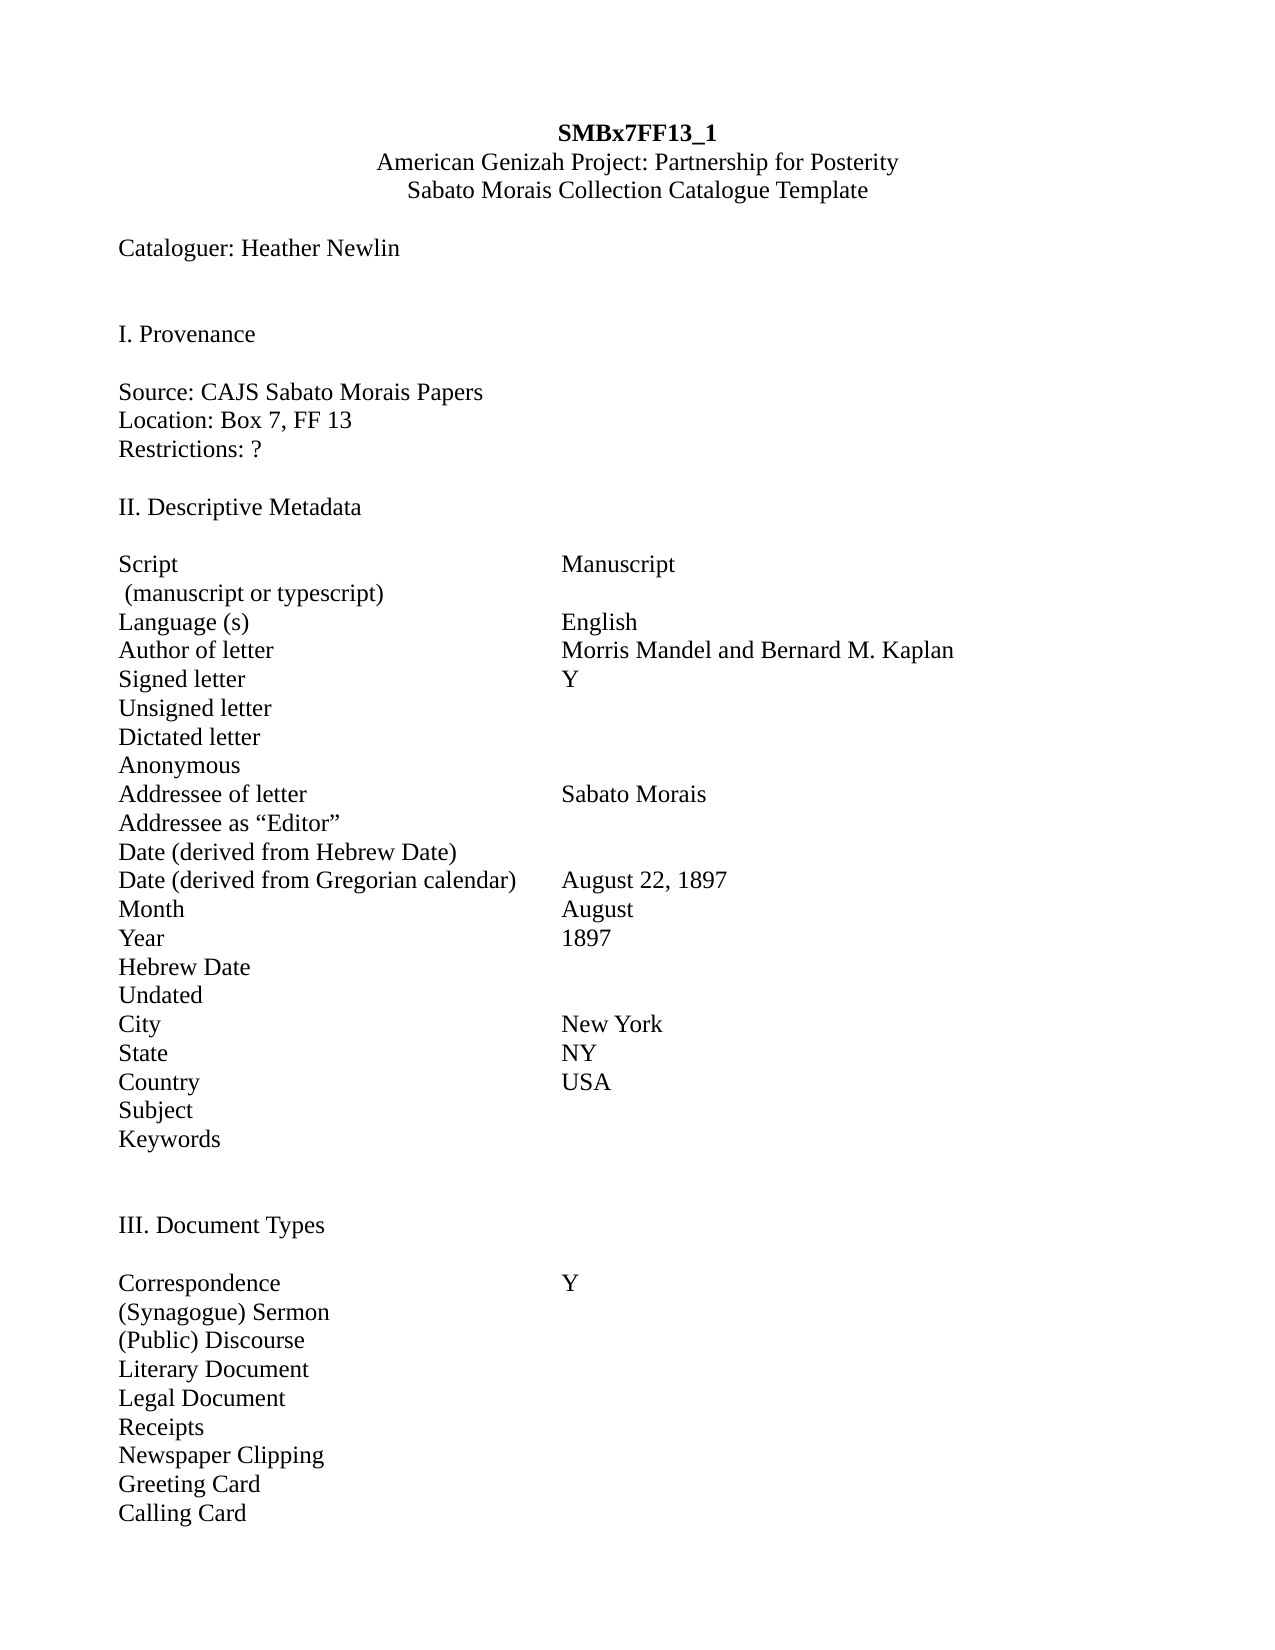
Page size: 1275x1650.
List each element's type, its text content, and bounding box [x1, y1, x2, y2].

text Year 1897 [118, 923, 1157, 952]
text Dictated letter [118, 722, 1157, 751]
text Calling Card [118, 1498, 1157, 1527]
text State NY [118, 1038, 1157, 1067]
text Month August [118, 894, 1157, 923]
text Addressee of letter Sabato Morais [118, 779, 1157, 808]
text Correspondence Y [118, 1268, 1157, 1297]
text (manuscript or typescript) [118, 578, 1157, 607]
text Signed letter Y [118, 664, 1157, 693]
text Location: Box 7, FF 13 [118, 406, 1157, 434]
text II. Descriptive Metadata [118, 492, 1157, 521]
text Author of letter Morris Mandel and Bernard M. Kaplan [118, 636, 1157, 664]
text Keywords [118, 1124, 1157, 1153]
text Undated [118, 981, 1157, 1009]
text Source: CAJS Sabato Morais Papers [118, 377, 1157, 406]
text Legal Document [118, 1383, 1157, 1412]
text Newspaper Clipping [118, 1441, 1157, 1469]
text Subject [118, 1096, 1157, 1124]
text (Synagogue) Sermon [118, 1297, 1157, 1326]
text City New York [118, 1009, 1157, 1038]
text American Genizah Project: Partnership for Posterity [118, 147, 1157, 176]
text Greeting Card [118, 1469, 1157, 1498]
text Unsigned letter [118, 693, 1157, 722]
text Literary Document [118, 1354, 1157, 1383]
text Restrictions: ? [118, 434, 1157, 463]
text Sabato Morais Collection Catalogue Template [118, 176, 1157, 204]
text I. Provenance [118, 319, 1157, 348]
text Hebrew Date [118, 952, 1157, 981]
text Country USA [118, 1067, 1157, 1096]
text (Public) Discourse [118, 1326, 1157, 1354]
text Addressee as “Editor” [118, 808, 1157, 837]
text Date (derived from Hebrew Date) [118, 837, 1157, 866]
text Script Manuscript [118, 549, 1157, 578]
text Anonymous [118, 751, 1157, 779]
text Receipts [118, 1412, 1157, 1441]
text Date (derived from Gregorian calendar) August 22, 1897 [118, 866, 1157, 894]
text Language (s) English [118, 607, 1157, 636]
text Cataloguer: Heather Newlin [118, 233, 1157, 262]
text SMBx7FF13_1 [118, 118, 1157, 147]
text III. Document Types [118, 1211, 1157, 1239]
